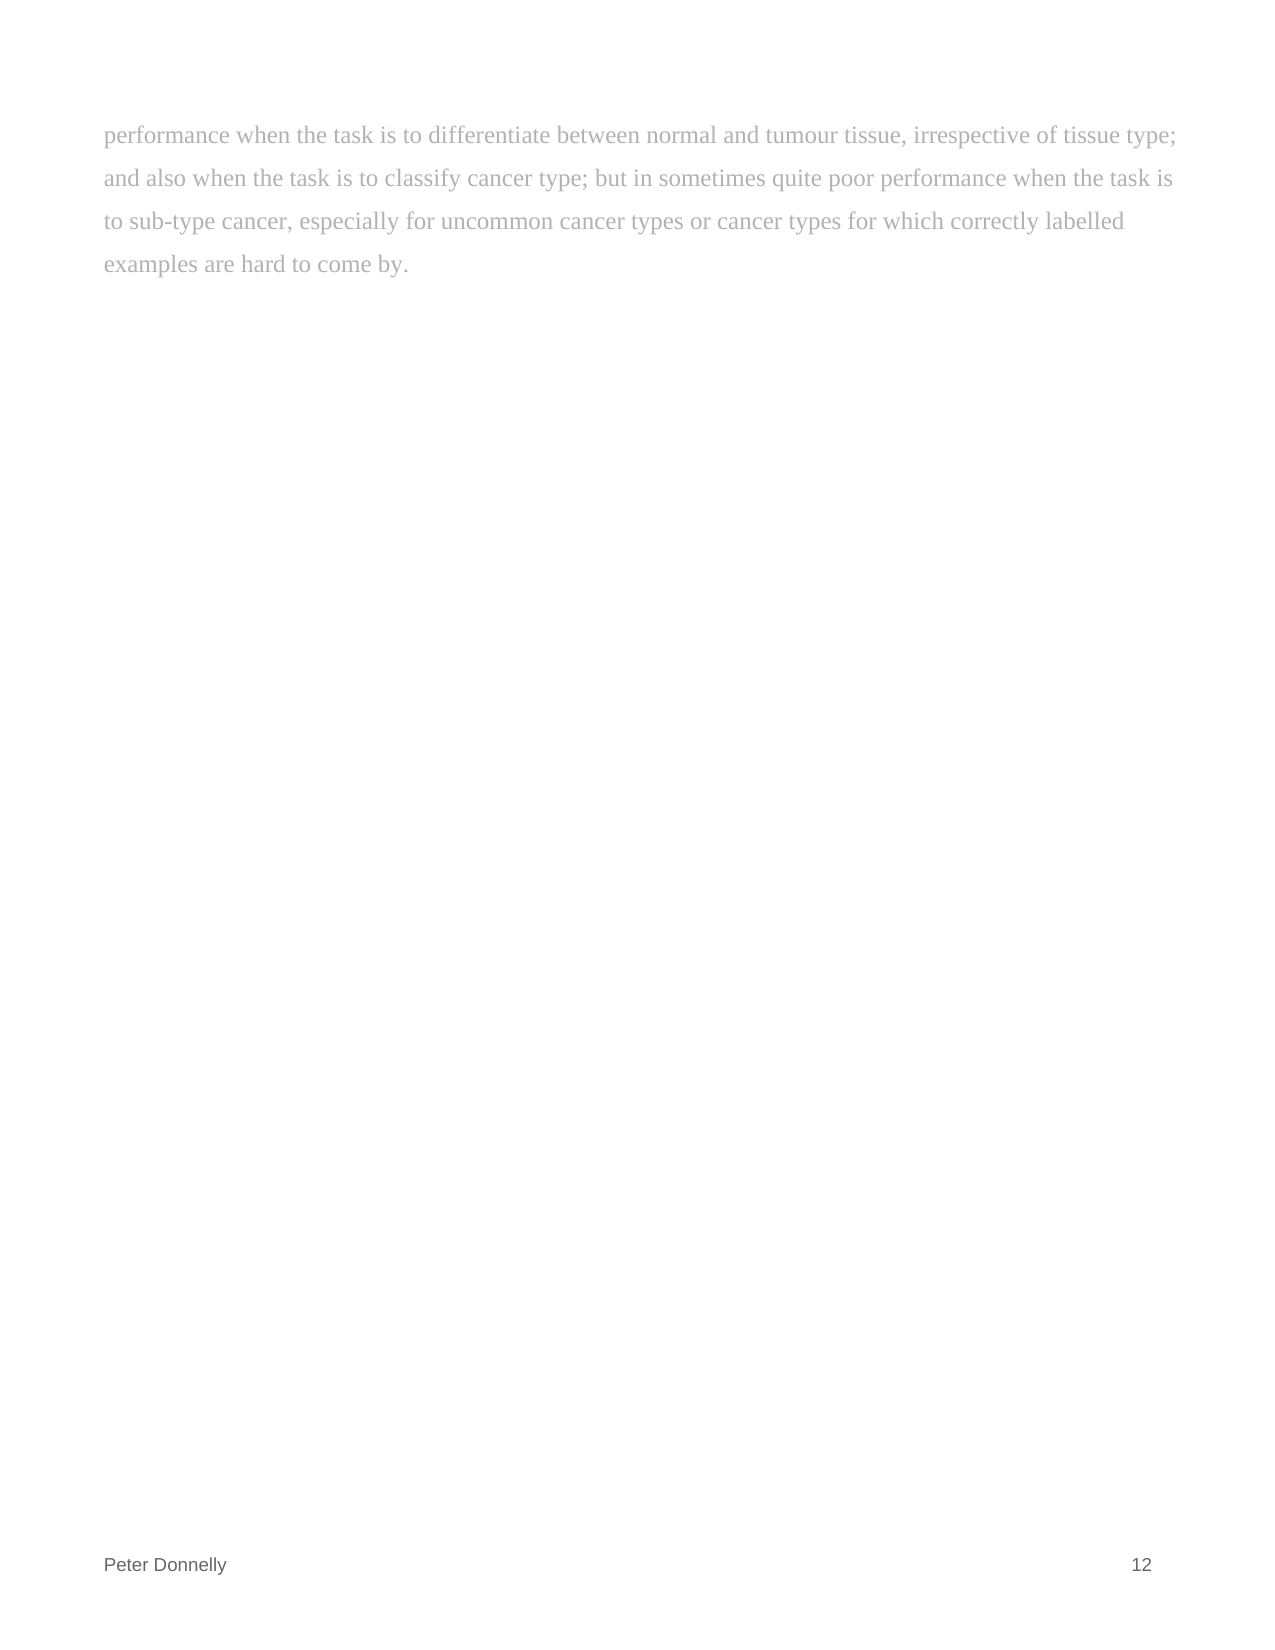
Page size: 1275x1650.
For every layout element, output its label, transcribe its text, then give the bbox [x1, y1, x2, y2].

text performance when the task is to differentiate between normal and tumour tissue, irrespective of tissue type; and also when the task is to classify cancer type; but in sometimes quite poor performance when the task is to sub-type cancer, especially for uncommon cancer types or cancer types for which correctly labelled examples are hard to come by. [103, 120, 1181, 278]
